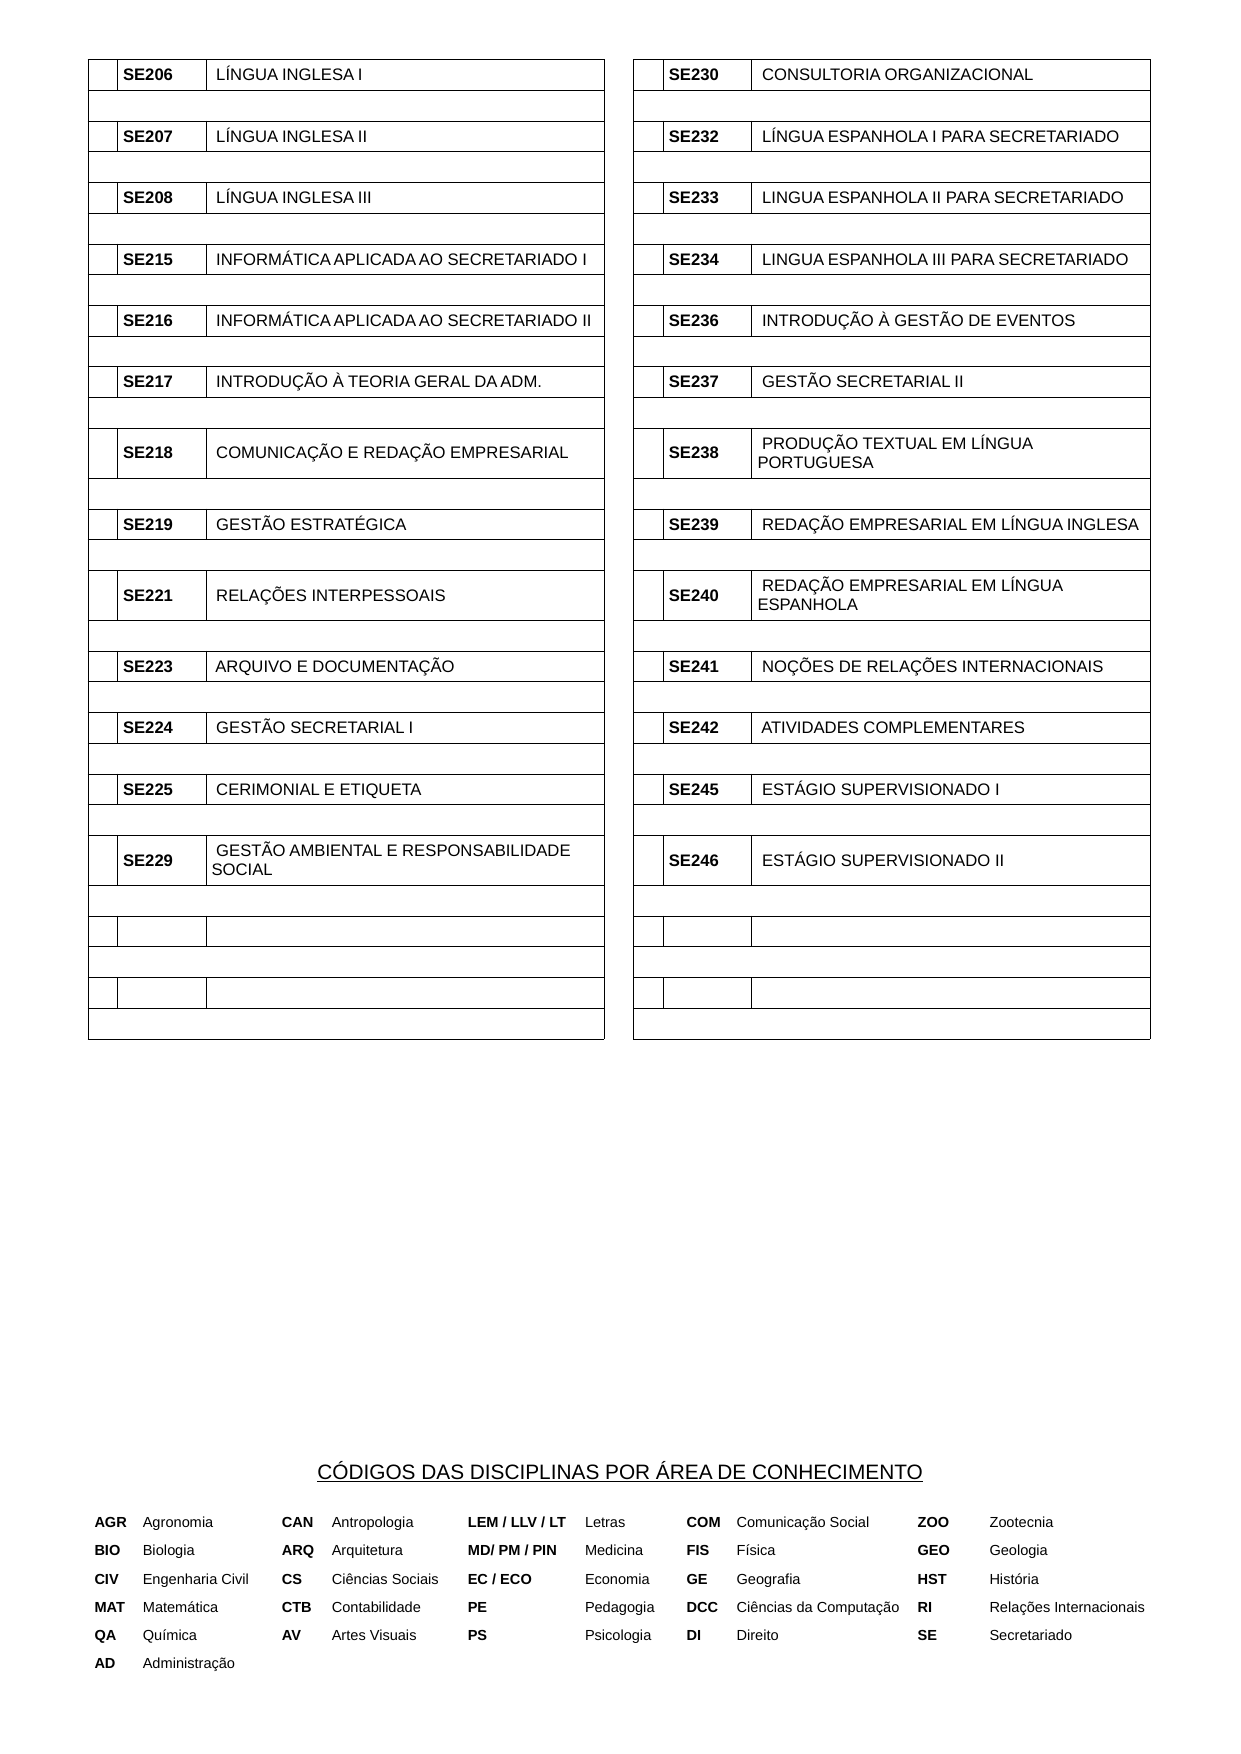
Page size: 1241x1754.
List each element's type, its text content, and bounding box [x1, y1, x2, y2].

table_cell [448, 1621, 462, 1649]
table_cell [260, 1565, 276, 1593]
table_cell CERIMONIAL E ETIQUETA [207, 775, 604, 804]
table_cell [89, 183, 117, 213]
table_cell [681, 1649, 731, 1677]
table_cell [634, 306, 663, 336]
table_cell RI [912, 1593, 984, 1621]
table_cell [634, 367, 663, 397]
table_cell [731, 1649, 912, 1677]
table_cell [605, 651, 633, 681]
table_cell [605, 244, 633, 274]
table_cell [634, 652, 663, 681]
table_cell Engenharia Civil [137, 1565, 260, 1593]
table_cell [89, 479, 604, 508]
table_header ZOO [912, 1508, 984, 1536]
table_cell [89, 775, 117, 804]
table_cell Geologia [984, 1536, 1152, 1564]
table_cell [89, 947, 604, 977]
table_cell [89, 917, 117, 946]
table_header [448, 1508, 462, 1536]
table_header [634, 60, 663, 90]
table_cell [118, 978, 206, 1008]
table_cell [634, 978, 663, 1008]
table_cell REDAÇÃO EMPRESARIAL EM LÍNGUA ESPANHOLA [752, 571, 1150, 620]
table_cell SE224 [118, 713, 206, 743]
table_cell [605, 916, 633, 946]
table_cell SE237 [664, 367, 751, 397]
table_cell Física [731, 1536, 912, 1564]
table_cell [634, 744, 1150, 773]
table_cell SE233 [664, 183, 751, 213]
table_cell SE241 [664, 652, 751, 681]
table_cell GE [681, 1565, 731, 1593]
table_cell [912, 1649, 984, 1677]
table_cell SE219 [118, 510, 206, 539]
table_cell INTRODUÇÃO À TEORIA GERAL DA ADM. [207, 367, 604, 397]
table_cell [605, 570, 633, 620]
table_cell SE236 [664, 306, 751, 336]
table_header LÍNGUA INGLESA I [207, 60, 604, 90]
table_cell [89, 571, 117, 620]
table_cell [89, 652, 117, 681]
table_cell MAT [89, 1593, 137, 1621]
table_cell Direito [731, 1621, 912, 1649]
table_cell INTRODUÇÃO À GESTÃO DE EVENTOS [752, 306, 1150, 336]
table_header LEM / LLV / LT [462, 1508, 579, 1536]
table_cell ESTÁGIO SUPERVISIONADO II [752, 836, 1150, 885]
table_cell QA [89, 1621, 137, 1649]
table_cell SE218 [118, 429, 206, 478]
table_cell SE239 [664, 510, 751, 539]
table_cell [605, 182, 633, 213]
table_cell SE215 [118, 245, 206, 274]
table_cell [89, 275, 604, 305]
table_cell BIO [89, 1536, 137, 1564]
table_cell ESTÁGIO SUPERVISIONADO I [752, 775, 1150, 804]
table_cell [579, 1649, 667, 1677]
table_cell [634, 947, 1150, 977]
table_cell [605, 885, 633, 916]
table_header [605, 59, 633, 90]
table_cell LÍNGUA ESPANHOLA I PARA SECRETARIADO [752, 122, 1150, 151]
table_cell SE238 [664, 429, 751, 478]
table_cell PRODUÇÃO TEXTUAL EM LÍNGUA PORTUGUESA [752, 429, 1150, 478]
table_cell [89, 510, 117, 539]
table_cell INFORMÁTICA APLICADA AO SECRETARIADO I [207, 245, 604, 274]
table_cell Arquitetura [326, 1536, 448, 1564]
table_cell [605, 804, 633, 835]
table_header [89, 60, 117, 90]
table_cell LINGUA ESPANHOLA II PARA SECRETARIADO [752, 183, 1150, 213]
table_cell SE216 [118, 306, 206, 336]
table_header Zootecnia [984, 1508, 1152, 1536]
table_cell Medicina [579, 1536, 667, 1564]
table_cell SE242 [664, 713, 751, 743]
table_cell [634, 214, 1150, 243]
table_cell [605, 539, 633, 570]
table_cell [667, 1565, 681, 1593]
table_cell [605, 336, 633, 366]
table_cell [605, 620, 633, 651]
table_cell [605, 774, 633, 804]
table_cell [89, 429, 117, 478]
table_cell [605, 428, 633, 478]
table_cell HST [912, 1565, 984, 1593]
table_cell AD [89, 1649, 137, 1677]
table_cell Secretariado [984, 1621, 1152, 1649]
table_cell SE245 [664, 775, 751, 804]
table_cell [634, 429, 663, 478]
table_cell [634, 275, 1150, 305]
table_cell [667, 1621, 681, 1649]
table_cell [634, 91, 1150, 121]
table_header Comunicação Social [731, 1508, 912, 1536]
table_cell SE232 [664, 122, 751, 151]
table_cell SE217 [118, 367, 206, 397]
table_cell [260, 1649, 276, 1677]
table_cell ARQUIVO E DOCUMENTAÇÃO [207, 652, 604, 681]
table_header CONSULTORIA ORGANIZACIONAL [752, 60, 1150, 90]
table_cell [605, 397, 633, 428]
table_cell [634, 183, 663, 213]
table_cell [89, 367, 117, 397]
table_header AGR [89, 1508, 137, 1536]
table_cell [605, 1008, 633, 1038]
table_cell ARQ [276, 1536, 326, 1564]
table_cell [634, 152, 1150, 182]
table_cell [605, 681, 633, 712]
table_cell [605, 213, 633, 243]
table_cell [605, 121, 633, 151]
table_cell [634, 886, 1150, 916]
table_cell [664, 917, 751, 946]
table_cell [89, 805, 604, 835]
table_cell [605, 712, 633, 743]
table_cell Psicologia [579, 1621, 667, 1649]
table_cell SE208 [118, 183, 206, 213]
table_cell [89, 621, 604, 651]
table_cell Biologia [137, 1536, 260, 1564]
table_cell [89, 152, 604, 182]
table_cell [664, 978, 751, 1008]
table_cell [260, 1593, 276, 1621]
table_header [667, 1508, 681, 1536]
table_cell [276, 1649, 326, 1677]
table_cell [207, 917, 604, 946]
table_cell [634, 682, 1150, 712]
table_cell [634, 540, 1150, 570]
table_cell DCC [681, 1593, 731, 1621]
table_cell [667, 1649, 681, 1677]
table_cell Matemática [137, 1593, 260, 1621]
table_cell Relações Internacionais [984, 1593, 1152, 1621]
table_cell SE [912, 1621, 984, 1649]
table_cell [605, 151, 633, 182]
table_cell [667, 1593, 681, 1621]
table_cell Ciências Sociais [326, 1565, 448, 1593]
table_cell GESTÃO SECRETARIAL II [752, 367, 1150, 397]
table_cell [634, 836, 663, 885]
table_cell História [984, 1565, 1152, 1593]
table_cell CS [276, 1565, 326, 1593]
table_cell [605, 743, 633, 773]
table_cell [89, 1009, 604, 1038]
table_cell Química [137, 1621, 260, 1649]
table_cell [752, 978, 1150, 1008]
table_cell [634, 917, 663, 946]
table_cell [89, 398, 604, 428]
table_cell Economia [579, 1565, 667, 1593]
table_cell Artes Visuais [326, 1621, 448, 1649]
table_cell INFORMÁTICA APLICADA AO SECRETARIADO II [207, 306, 604, 336]
table_cell LINGUA ESPANHOLA III PARA SECRETARIADO [752, 245, 1150, 274]
table_cell [634, 621, 1150, 651]
table_cell DI [681, 1621, 731, 1649]
table_cell [89, 713, 117, 743]
table_cell [634, 1009, 1150, 1038]
table_cell [605, 478, 633, 508]
table_cell [89, 245, 117, 274]
table_cell [89, 744, 604, 773]
table_cell [667, 1536, 681, 1564]
table_cell GESTÃO ESTRATÉGICA [207, 510, 604, 539]
text CÓDIGOS DAS DISCIPLINAS POR ÁREA DE CONHECIMENTO [88, 1460, 1152, 1484]
table_cell [605, 835, 633, 885]
table_cell [448, 1565, 462, 1593]
table_cell [89, 306, 117, 336]
table_cell SE221 [118, 571, 206, 620]
table_cell [605, 509, 633, 539]
table_cell [605, 274, 633, 305]
table_cell GEO [912, 1536, 984, 1564]
table_header Agronomia [137, 1508, 260, 1536]
table_cell [605, 90, 633, 121]
table_cell [89, 122, 117, 151]
table_cell [89, 978, 117, 1008]
table_header CAN [276, 1508, 326, 1536]
table_cell LÍNGUA INGLESA III [207, 183, 604, 213]
table_cell FIS [681, 1536, 731, 1564]
table_header Letras [579, 1508, 667, 1536]
table_cell [752, 917, 1150, 946]
table_cell [634, 510, 663, 539]
table_cell [634, 122, 663, 151]
table_cell [89, 337, 604, 366]
table_cell [118, 917, 206, 946]
table_cell REDAÇÃO EMPRESARIAL EM LÍNGUA INGLESA [752, 510, 1150, 539]
table_cell EC / ECO [462, 1565, 579, 1593]
table_cell [89, 886, 604, 916]
table_cell AV [276, 1621, 326, 1649]
table_cell RELAÇÕES INTERPESSOAIS [207, 571, 604, 620]
table_cell SE240 [664, 571, 751, 620]
table_header COM [681, 1508, 731, 1536]
table_cell [634, 479, 1150, 508]
table_header Antropologia [326, 1508, 448, 1536]
table_header [260, 1508, 276, 1536]
table_cell [634, 713, 663, 743]
table_cell [634, 805, 1150, 835]
table_cell CIV [89, 1565, 137, 1593]
table_cell PS [462, 1621, 579, 1649]
table_cell [89, 214, 604, 243]
table_cell [984, 1649, 1152, 1677]
table_cell SE246 [664, 836, 751, 885]
table_cell NOÇÕES DE RELAÇÕES INTERNACIONAIS [752, 652, 1150, 681]
table_cell [634, 571, 663, 620]
table_cell SE223 [118, 652, 206, 681]
table_cell [448, 1536, 462, 1564]
table_cell [605, 305, 633, 336]
table_cell GESTÃO AMBIENTAL E RESPONSABILIDADE SOCIAL [207, 836, 604, 885]
table_cell PE [462, 1593, 579, 1621]
table_cell [89, 836, 117, 885]
table_cell LÍNGUA INGLESA II [207, 122, 604, 151]
table_cell [462, 1649, 579, 1677]
table_cell Pedagogia [579, 1593, 667, 1621]
table_cell [448, 1649, 462, 1677]
table_header SE206 [118, 60, 206, 90]
table_cell Geografia [731, 1565, 912, 1593]
table_cell [260, 1536, 276, 1564]
table_cell CTB [276, 1593, 326, 1621]
table_cell [89, 682, 604, 712]
table_cell [634, 245, 663, 274]
table_header SE230 [664, 60, 751, 90]
table_cell [634, 775, 663, 804]
table_cell [605, 946, 633, 977]
table_cell COMUNICAÇÃO E REDAÇÃO EMPRESARIAL [207, 429, 604, 478]
table_cell [326, 1649, 448, 1677]
table_cell [605, 977, 633, 1008]
table_cell [89, 540, 604, 570]
table_cell Administração [137, 1649, 260, 1677]
table_cell MD/ PM / PIN [462, 1536, 579, 1564]
table_cell Contabilidade [326, 1593, 448, 1621]
table_cell [634, 337, 1150, 366]
table_cell [605, 366, 633, 397]
table_cell Ciências da Computação [731, 1593, 912, 1621]
table_cell SE234 [664, 245, 751, 274]
table_cell SE207 [118, 122, 206, 151]
table_cell [634, 398, 1150, 428]
table_cell SE225 [118, 775, 206, 804]
table_cell SE229 [118, 836, 206, 885]
table_cell GESTÃO SECRETARIAL I [207, 713, 604, 743]
table_cell [448, 1593, 462, 1621]
table_cell [260, 1621, 276, 1649]
table_cell [89, 91, 604, 121]
table_cell [207, 978, 604, 1008]
table_cell ATIVIDADES COMPLEMENTARES [752, 713, 1150, 743]
